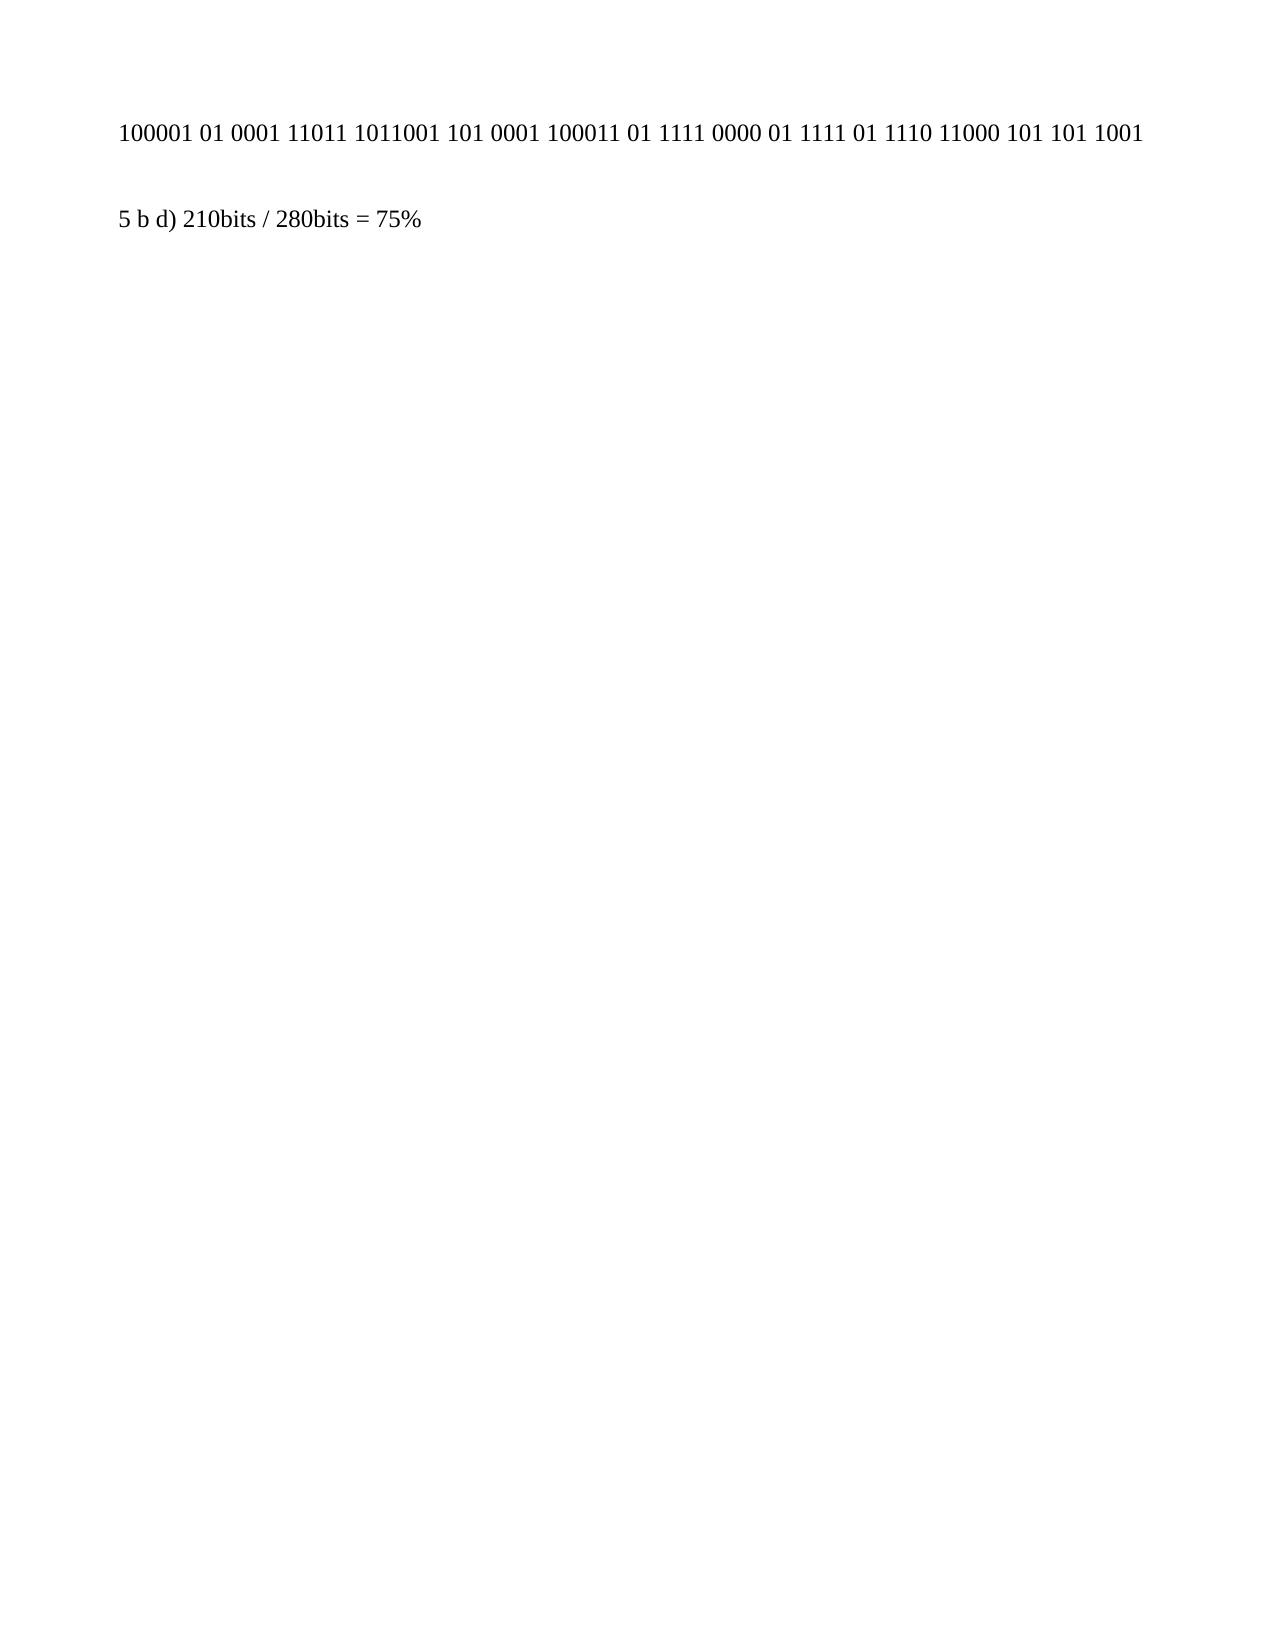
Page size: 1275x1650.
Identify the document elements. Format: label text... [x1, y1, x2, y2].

text 100001 01 0001 11011 1011001 101 0001 100011 01 1111 0000 01 1111 01 1110 11000 101 101 1001 [118, 118, 1157, 147]
text 5 b d) 210bits / 280bits = 75% [118, 204, 1157, 233]
